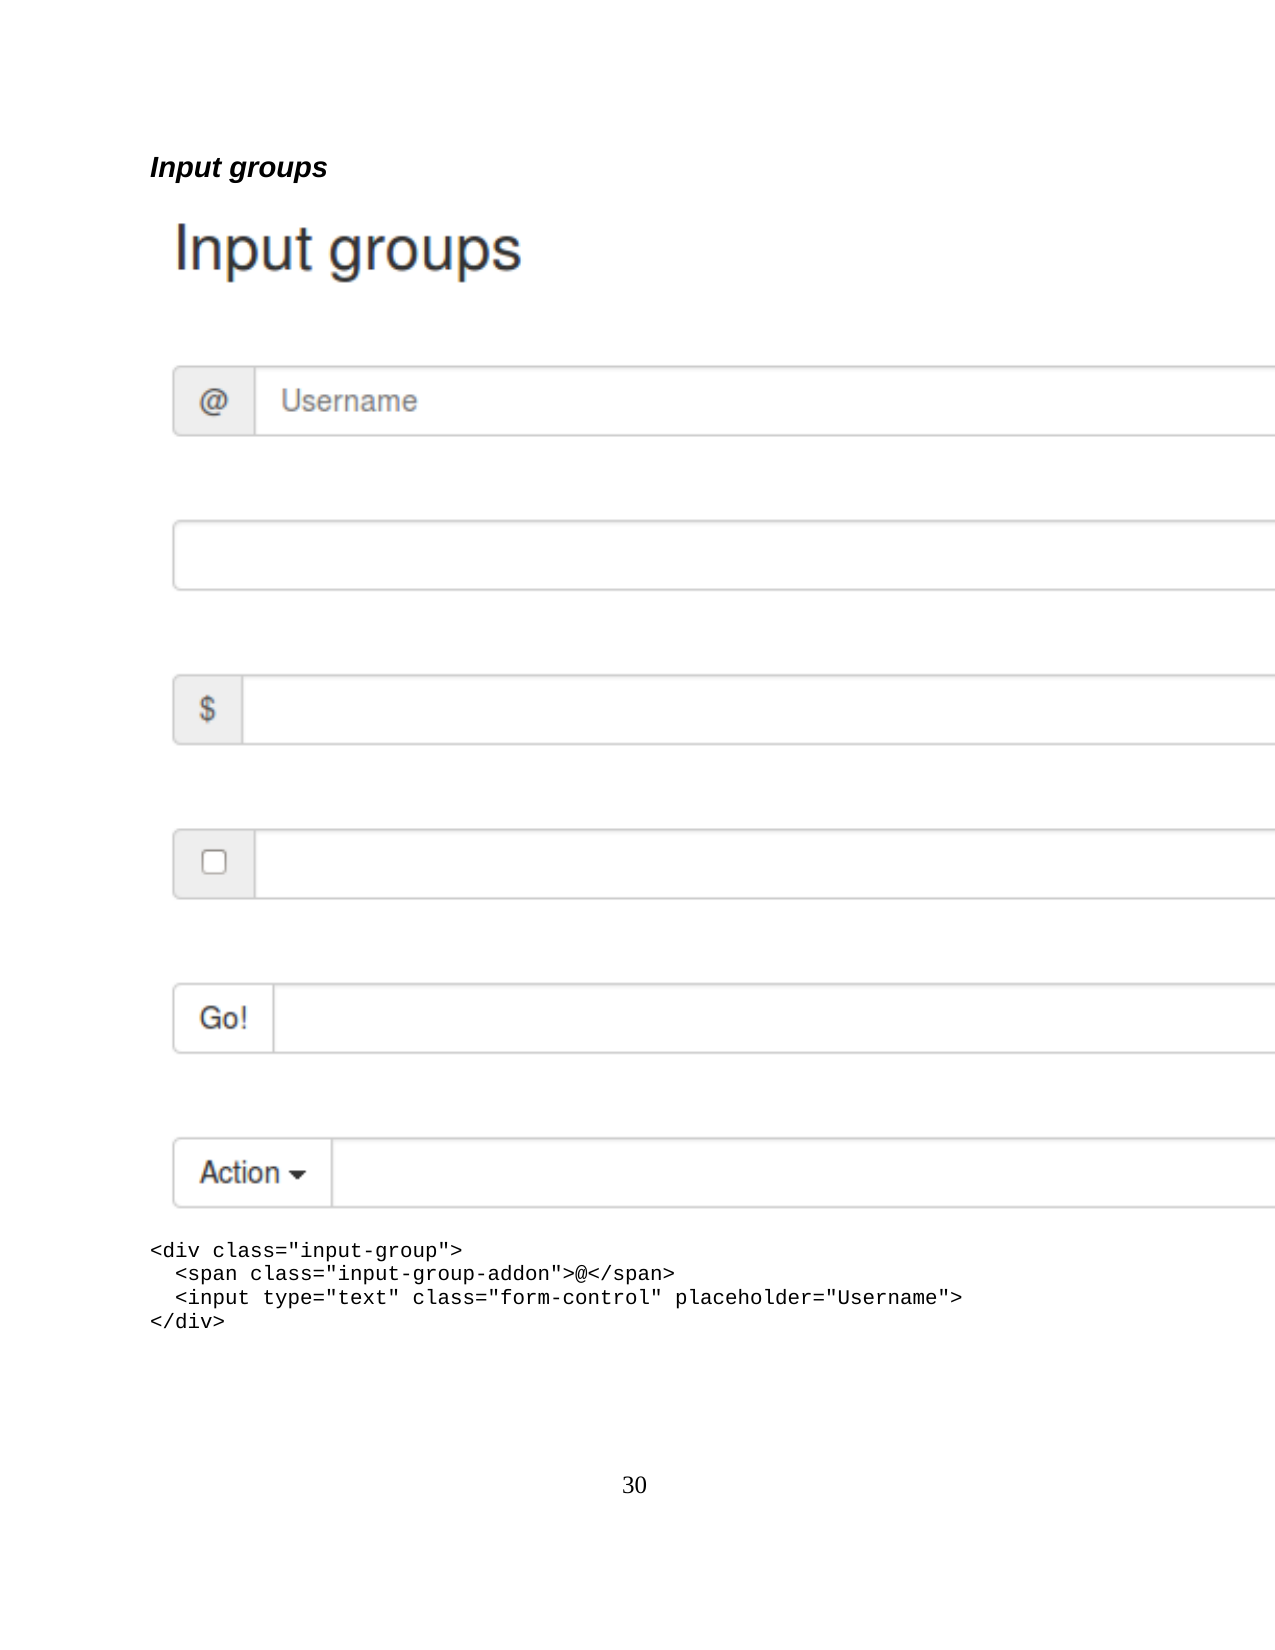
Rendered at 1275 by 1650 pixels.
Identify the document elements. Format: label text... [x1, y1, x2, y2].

text <div class="input-group"> [150, 1240, 1125, 1263]
text <span class="input-group-addon">@</span> [150, 1263, 1125, 1287]
subtitle Input groups [150, 150, 1125, 183]
picture [150, 196, 1275, 1240]
text </div> [150, 1311, 1125, 1334]
text <input type="text" class="form-control" placeholder="Username"> [150, 1287, 1125, 1311]
